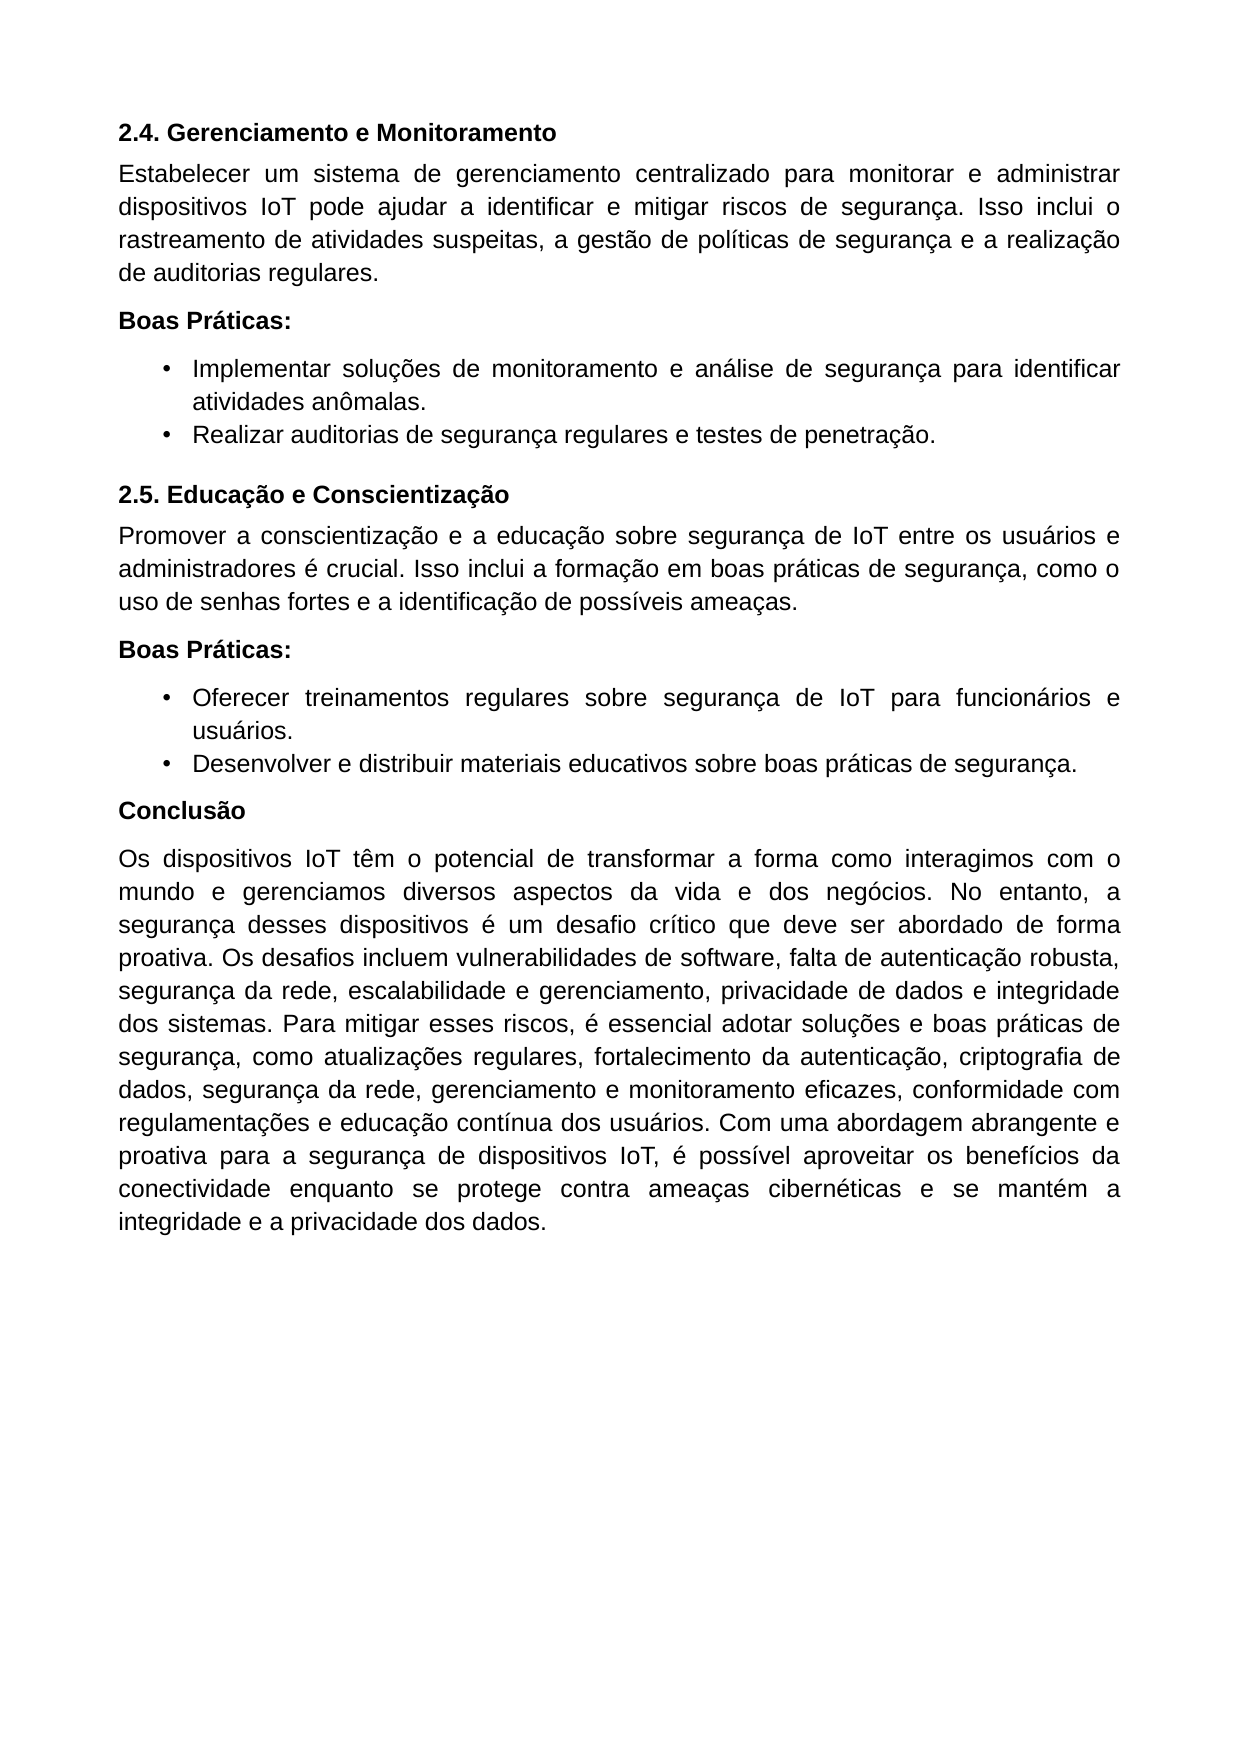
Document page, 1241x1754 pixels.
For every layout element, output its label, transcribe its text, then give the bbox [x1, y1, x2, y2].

text Boas Práticas: [118, 306, 1122, 335]
list Realizar auditorias de segurança regulares e testes de penetração. [162, 420, 1122, 449]
text Estabelecer um sistema de gerenciamento centralizado para monitorar e administrar dispositivos IoT pode ajudar a identificar e mitigar riscos de segurança. Isso inclui o rastreamento de atividades suspeitas, a gestão de políticas de segurança e a realização de auditorias regulares. [118, 159, 1122, 287]
text Boas Práticas: [118, 635, 1122, 664]
text Conclusão [118, 796, 1122, 825]
subtitle 2.5. Educação e Conscientização [118, 480, 1122, 509]
text Os dispositivos IoT têm o potencial de transformar a forma como interagimos com o mundo e gerenciamos diversos aspectos da vida e dos negócios. No entanto, a segurança desses dispositivos é um desafio crítico que deve ser abordado de forma proativa. Os desafios incluem vulnerabilidades de software, falta de autenticação robusta, segurança da rede, escalabilidade e gerenciamento, privacidade de dados e integridade dos sistemas. Para mitigar esses riscos, é essencial adotar soluções e boas práticas de segurança, como atualizações regulares, fortalecimento da autenticação, criptografia de dados, segurança da rede, gerenciamento e monitoramento eficazes, conformidade com regulamentações e educação contínua dos usuários. Com uma abordagem abrangente e proativa para a segurança de dispositivos IoT, é possível aproveitar os benefícios da conectividade enquanto se protege contra ameaças cibernéticas e se mantém a integridade e a privacidade dos dados. [118, 844, 1122, 1236]
subtitle 2.4. Gerenciamento e Monitoramento [118, 118, 1122, 147]
list Oferecer treinamentos regulares sobre segurança de IoT para funcionários e usuários. [162, 682, 1122, 744]
text Promover a conscientização e a educação sobre segurança de IoT entre os usuários e administradores é crucial. Isso inclui a formação em boas práticas de segurança, como o uso de senhas fortes e a identificação de possíveis ameaças. [118, 521, 1122, 616]
list Implementar soluções de monitoramento e análise de segurança para identificar atividades anômalas. [162, 354, 1122, 416]
list Desenvolver e distribuir materiais educativos sobre boas práticas de segurança. [162, 749, 1122, 777]
